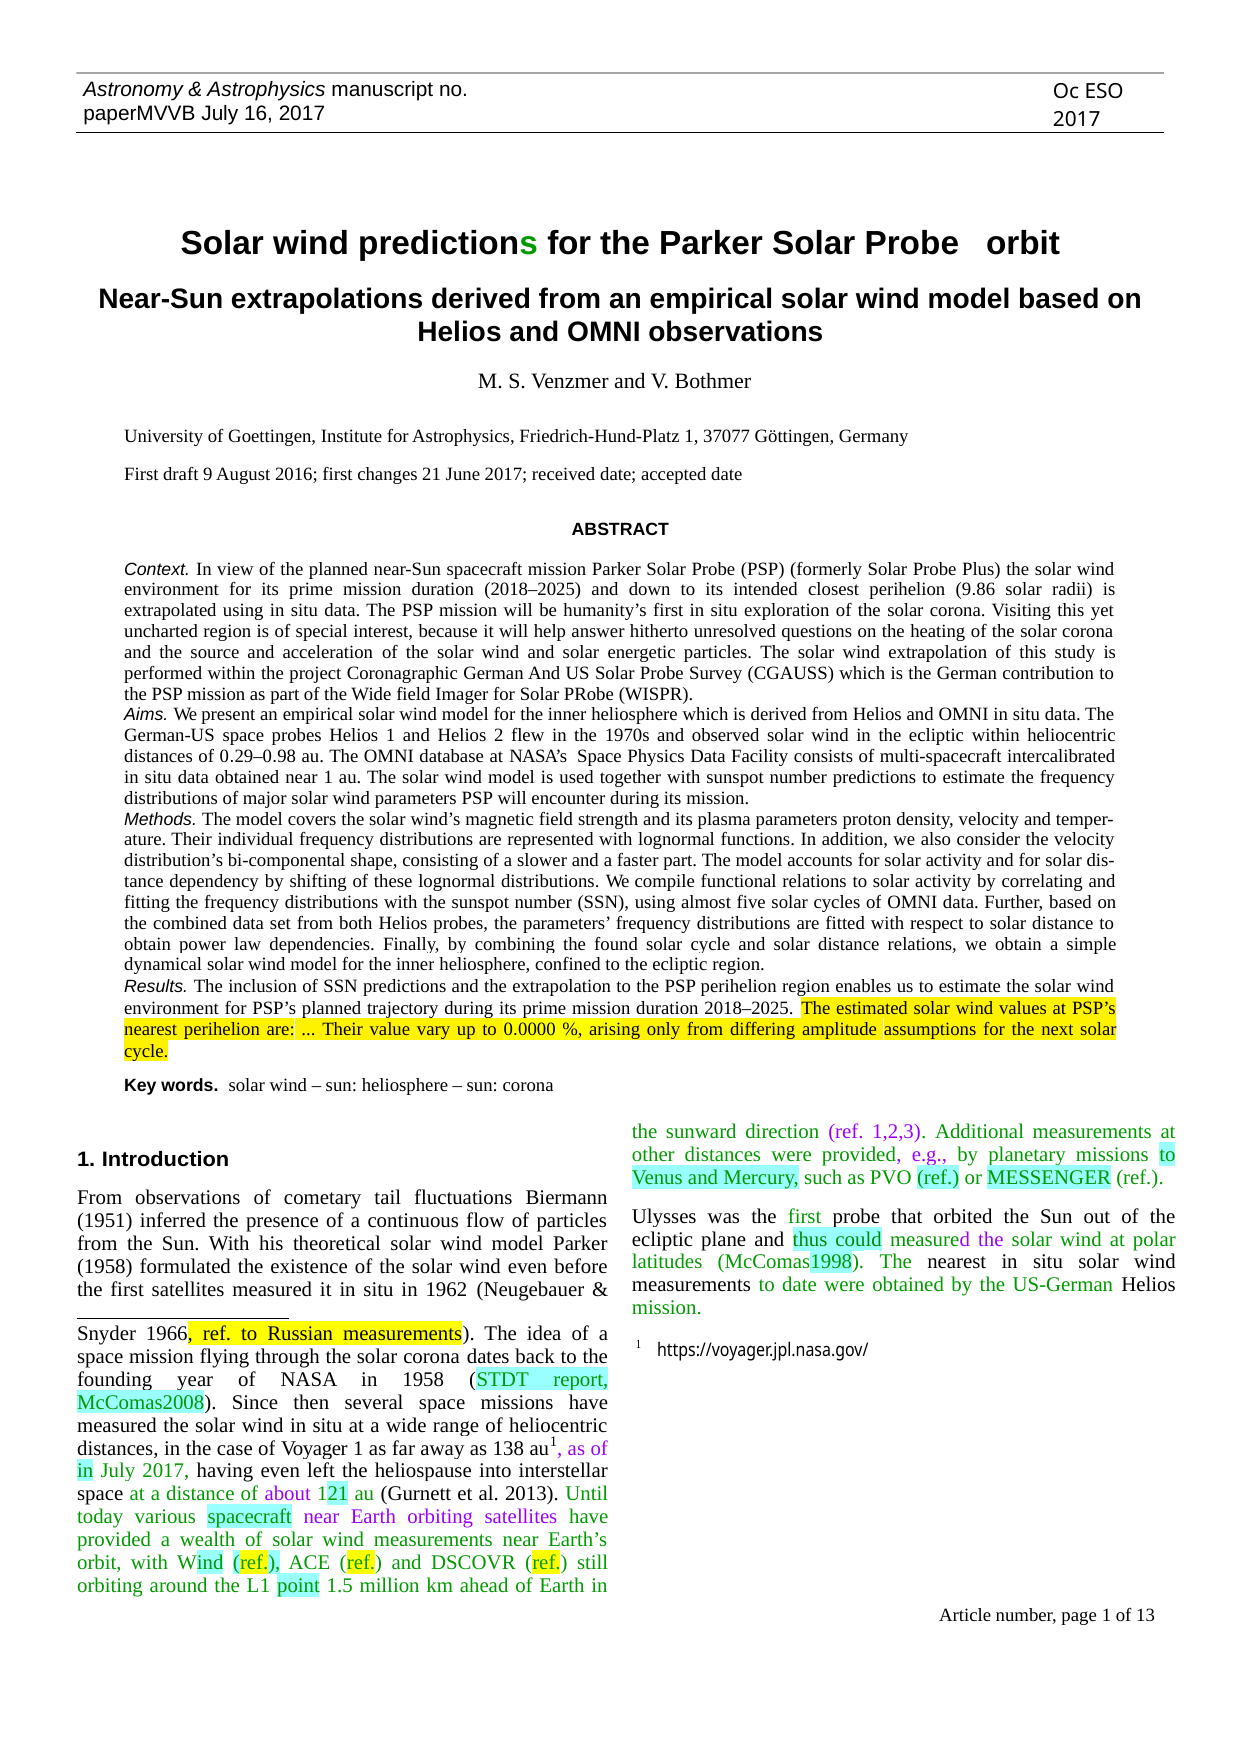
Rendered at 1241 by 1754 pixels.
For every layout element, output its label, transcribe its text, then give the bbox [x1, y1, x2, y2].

text ABSTRACT [64, 519, 1176, 539]
subtitle Introduction [77, 1146, 608, 1170]
text M. S. Venzmer and V. Bothmer [478, 368, 1176, 393]
text Context. In view of the planned near-Sun spacecraft mission Parker Solar Probe (PSP) (formerly Solar Probe Plus) the solar wind environment for its prime mission duration (2018–2025) and down to its intended closest perihelion (9.86 solar radii) is extrapolated using in situ data. The PSP mission will be humanity’s first in situ exploration of the solar corona. Visiting this yet uncharted region is of special interest, because it will help answer hitherto unresolved questions on the heating of the solar corona and the source and acceleration of the solar wind and solar energetic particles. The solar wind extrapolation of this study is performed within the project Coronagraphic German And US Solar Probe Survey (CGAUSS) which is the German contribution to the PSP mission as part of the Wide field Imager for Solar PRobe (WISPR). [124, 558, 1116, 704]
text Results. The inclusion of SSN predictions and the extrapolation to the PSP perihelion region enables us to estimate the solar wind environment for PSP’s planned trajectory during its prime mission duration 2018–2025. The estimated solar wind values at PSP’s nearest perihelion are: ... Their value vary up to 0.0000 %, arising only from differing amplitude assumptions for the next solar cycle. [124, 975, 1116, 1061]
text Near-Sun extrapolations derived from an empirical solar wind model based on Helios and OMNI observations [64, 282, 1176, 347]
text the sunward direction (ref. 1,2,3). Additional measurements at other distances were provided, e.g., by planetary missions to Venus and Mercury, such as PVO (ref.) or MESSENGER (ref.). [632, 1120, 1176, 1189]
text Ulysses was the first probe that orbited the Sun out of the ecliptic plane and thus could measured the solar wind at polar latitudes (McComas1998). The nearest in situ solar wind measurements to date were obtained by the US-German Helios mission. [632, 1205, 1176, 1319]
text Methods. The model covers the solar wind’s magnetic field strength and its plasma parameters proton density, velocity and temper- ature. Their individual frequency distributions are represented with lognormal functions. In addition, we also consider the velocity distribution’s bi-componental shape, consisting of a slower and a faster part. The model accounts for solar activity and for solar dis- tance dependency by shifting of these lognormal distributions. We compile functional relations to solar activity by correlating and fitting the frequency distributions with the sunspot number (SSN), using almost five solar cycles of OMNI data. Further, based on the combined data set from both Helios probes, the parameters’ frequency distributions are fitted with respect to solar distance to obtain power law dependencies. Finally, by combining the found solar cycle and solar distance relations, we obtain a simple dynamical solar wind model for the inner heliosphere, confined to the ecliptic region. [124, 808, 1116, 975]
text University of Goettingen, Institute for Astrophysics, Friedrich-Hund-Platz 1, 37077 Göttingen, Germany First draft 9 August 2016; first changes 21 June 2017; received date; accepted date [124, 425, 942, 484]
text Aims. We present an empirical solar wind model for the inner heliosphere which is derived from Helios and OMNI in situ data. The German-US space probes Helios 1 and Helios 2 flew in the 1970s and observed solar wind in the ecliptic within heliocentric distances of 0.29–0.98 au. The OMNI database at NASA’s Space Physics Data Facility consists of multi-spacecraft intercalibrated in situ data obtained near 1 au. The solar wind model is used together with sunspot number predictions to estimate the frequency distributions of major solar wind parameters PSP will encounter during its mission. [124, 704, 1116, 808]
text Solar wind predictions for the Parker Solar Probe orbit [64, 223, 1176, 261]
text 1 https://voyager.jpl.nasa.gov/ [636, 1337, 1176, 1362]
text From observations of cometary tail fluctuations Biermann (1951) inferred the presence of a continuous flow of particles from the Sun. With his theoretical solar wind model Parker (1958) formulated the existence of the solar wind even before the first satellites measured it in situ in 1962 (Neugebauer & Snyder 1966, ref. to Russian measurements). The idea of a space mission flying through the solar corona dates back to the founding year of NASA in 1958 (STDT report, McComas2008). Since then several space missions have measured the solar wind in situ at a wide range of heliocentric distances, in the case of Voyager 1 as far away as 138 au1, as of in July 2017, having even left the heliospause into interstellar space at a distance of about 121 au (Gurnett et al. 2013). Until today various spacecraft near Earth orbiting satellites have provided a wealth of solar wind measurements near Earth’s orbit, with Wind (ref.), ACE (ref.) and DSCOVR (ref.) still orbiting around the L1 point 1.5 million km ahead of Earth in [77, 1186, 608, 1597]
text Key words. solar wind – sun: heliosphere – sun: corona [124, 1074, 1176, 1095]
